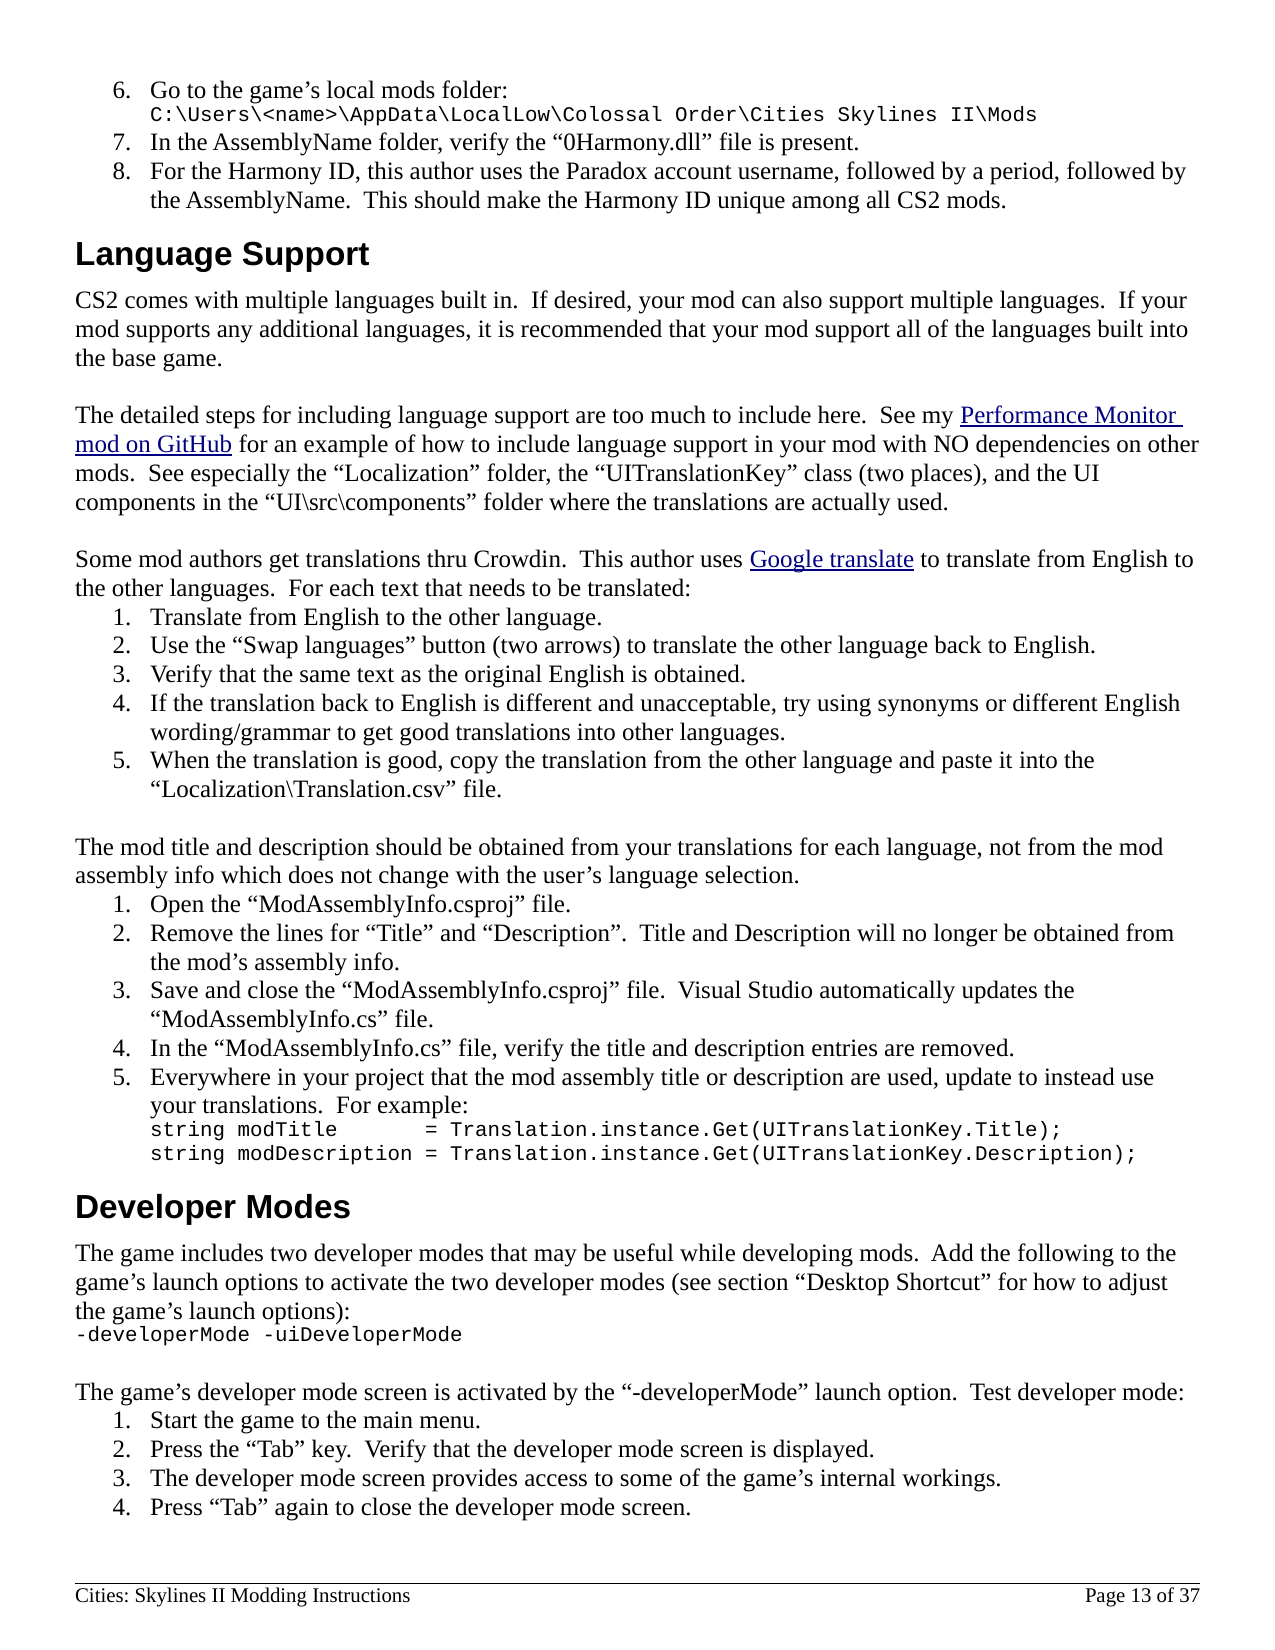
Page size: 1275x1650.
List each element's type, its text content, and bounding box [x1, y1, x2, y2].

list In the “ModAssemblyInfo.cs” file, verify the title and description entries are removed. [112, 1033, 1200, 1062]
text CS2 comes with multiple languages built in. If desired, your mod can also support multiple languages. If your mod supports any additional languages, it is recommended that your mod support all of the languages built into the base game. [75, 285, 1200, 372]
list Translate from English to the other language. [112, 602, 1200, 630]
list Save and close the “ModAssemblyInfo.csproj” file. Visual Studio automatically updates the “ModAssemblyInfo.cs” file. [112, 975, 1200, 1033]
text The mod title and description should be obtained from your translations for each language, not from the mod assembly info which does not change with the user’s language selection. [75, 832, 1200, 889]
list Everywhere in your project that the mod assembly title or description are used, update to instead use your translations. For example: string modTitle = Translation.instance.Get(UITranslationKey.Title); string modDescription = Translation.instance.Get(UITranslationKey.Description); [112, 1062, 1200, 1166]
list Open the “ModAssemblyInfo.csproj” file. [112, 889, 1200, 918]
text The detailed steps for including language support are too much to include here. See my Performance Monitor mod on GitHub for an example of how to include language support in your mod with NO dependencies on other mods. See especially the “Localization” folder, the “UITranslationKey” class (two places), and the UI components in the “UI\src\components” folder where the translations are actually used. [75, 400, 1200, 515]
list Remove the lines for “Title” and “Description”. Title and Description will no longer be obtained from the mod’s assembly info. [112, 918, 1200, 975]
text The game includes two developer modes that may be useful while developing mods. Add the following to the game’s launch options to activate the two developer modes (see section “Desktop Shortcut” for how to adjust the game’s launch options): [75, 1238, 1200, 1324]
subtitle Language Support [75, 234, 1200, 273]
list If the translation back to English is different and unacceptable, try using synonyms or different English wording/grammar to get good translations into other languages. [112, 688, 1200, 745]
text -developerMode -uiDeveloperMode [75, 1324, 1200, 1348]
text The game’s developer mode screen is activated by the “-developerMode” launch option. Test developer mode: [75, 1377, 1200, 1406]
subtitle Developer Modes [75, 1187, 1200, 1226]
text Some mod authors get translations thru Crowdin. This author uses Google translate to translate from English to the other languages. For each text that needs to be translated: [75, 544, 1200, 602]
list Use the “Swap languages” button (two arrows) to translate the other language back to English. [112, 630, 1200, 659]
list Start the game to the main menu. [112, 1406, 1200, 1434]
list Go to the game’s local mods folder: C:\Users\<name>\AppData\LocalLow\Colossal Order\Cities Skylines II\Mods [112, 75, 1200, 127]
list When the translation is good, copy the translation from the other language and paste it into the “Localization\Translation.csv” file. [112, 745, 1200, 803]
list Press the “Tab” key. Verify that the developer mode screen is displayed. [112, 1434, 1200, 1463]
list In the AssemblyName folder, verify the “0Harmony.dll” file is present. [112, 127, 1200, 156]
list Verify that the same text as the original English is obtained. [112, 659, 1200, 688]
list Press “Tab” again to close the developer mode screen. [112, 1492, 1200, 1521]
list The developer mode screen provides access to some of the game’s internal workings. [112, 1463, 1200, 1492]
list For the Harmony ID, this author uses the Paradox account username, followed by a period, followed by the AssemblyName. This should make the Harmony ID unique among all CS2 mods. [112, 156, 1200, 214]
